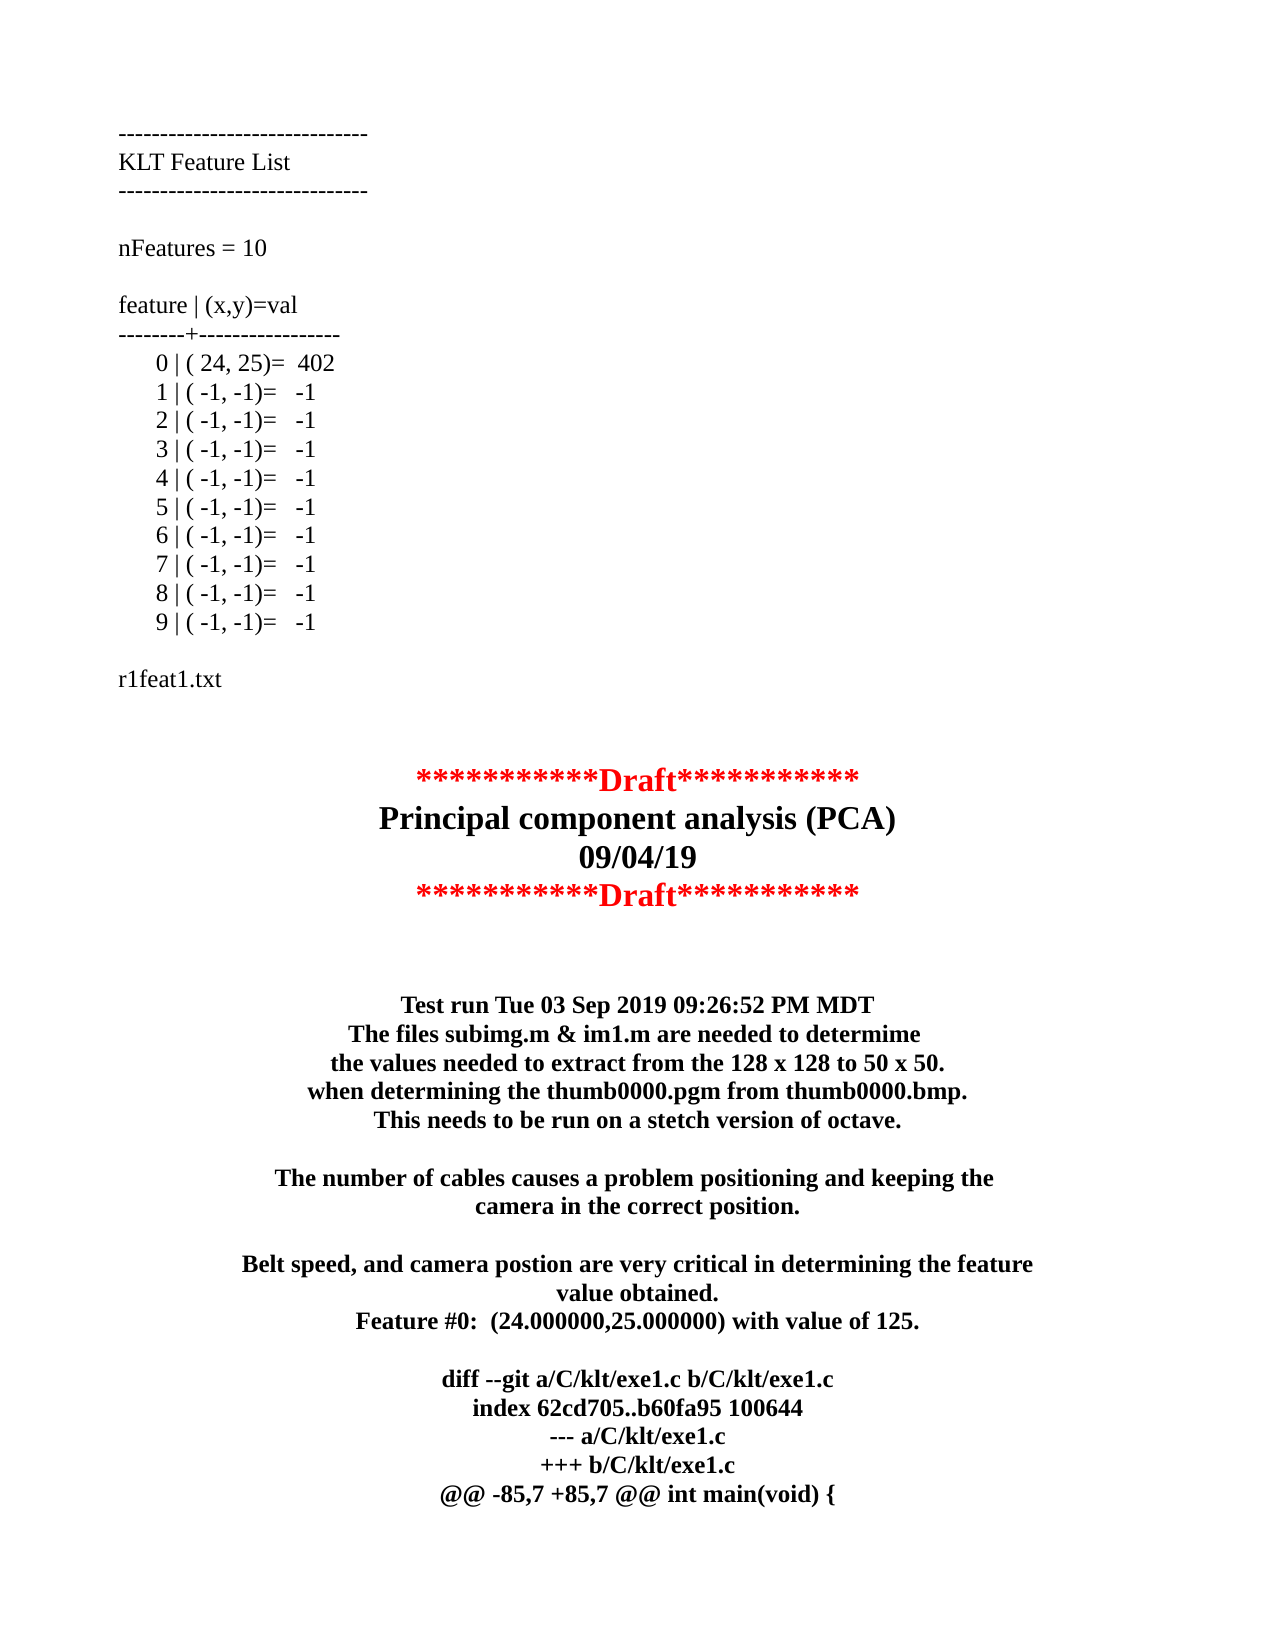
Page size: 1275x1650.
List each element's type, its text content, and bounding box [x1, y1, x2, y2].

text when determining the thumb0000.pgm from thumb0000.bmp. [118, 1076, 1157, 1105]
text This needs to be run on a stetch version of octave. [118, 1105, 1157, 1134]
text 7 | ( -1, -1)= -1 [118, 549, 1157, 578]
text 09/04/19 [118, 837, 1157, 875]
text 8 | ( -1, -1)= -1 [118, 578, 1157, 607]
text ------------------------------ [118, 118, 1157, 147]
text the values needed to extract from the 128 x 128 to 50 x 50. [118, 1048, 1157, 1076]
text The number of cables causes a problem positioning and keeping the [118, 1163, 1157, 1191]
text nFeatures = 10 [118, 233, 1157, 262]
text 9 | ( -1, -1)= -1 [118, 607, 1157, 636]
text 1 | ( -1, -1)= -1 [118, 377, 1157, 406]
text 2 | ( -1, -1)= -1 [118, 406, 1157, 434]
text Feature #0: (24.000000,25.000000) with value of 125. [118, 1306, 1157, 1335]
text index 62cd705..b60fa95 100644 [118, 1393, 1157, 1421]
text Test run Tue 03 Sep 2019 09:26:52 PM MDT [118, 990, 1157, 1019]
text 5 | ( -1, -1)= -1 [118, 492, 1157, 521]
text r1feat1.txt [118, 664, 1157, 693]
text 6 | ( -1, -1)= -1 [118, 521, 1157, 549]
text --------+----------------- [118, 319, 1157, 348]
text 0 | ( 24, 25)= 402 [118, 348, 1157, 377]
text diff --git a/C/klt/exe1.c b/C/klt/exe1.c [118, 1364, 1157, 1393]
text feature | (x,y)=val [118, 291, 1157, 319]
text The files subimg.m & im1.m are needed to determime [118, 1019, 1157, 1048]
text 4 | ( -1, -1)= -1 [118, 463, 1157, 492]
text KLT Feature List [118, 147, 1157, 176]
text ------------------------------ [118, 176, 1157, 204]
text value obtained. [118, 1278, 1157, 1306]
text @@ -85,7 +85,7 @@ int main(void) { [118, 1479, 1157, 1508]
text --- a/C/klt/exe1.c [118, 1421, 1157, 1450]
text Belt speed, and camera postion are very critical in determining the feature [118, 1249, 1157, 1278]
text +++ b/C/klt/exe1.c [118, 1450, 1157, 1479]
text camera in the correct position. [118, 1191, 1157, 1220]
text ***********Draft*********** [118, 760, 1157, 798]
text ***********Draft*********** [118, 875, 1157, 913]
text Principal component analysis (PCA) [118, 798, 1157, 837]
text 3 | ( -1, -1)= -1 [118, 434, 1157, 463]
